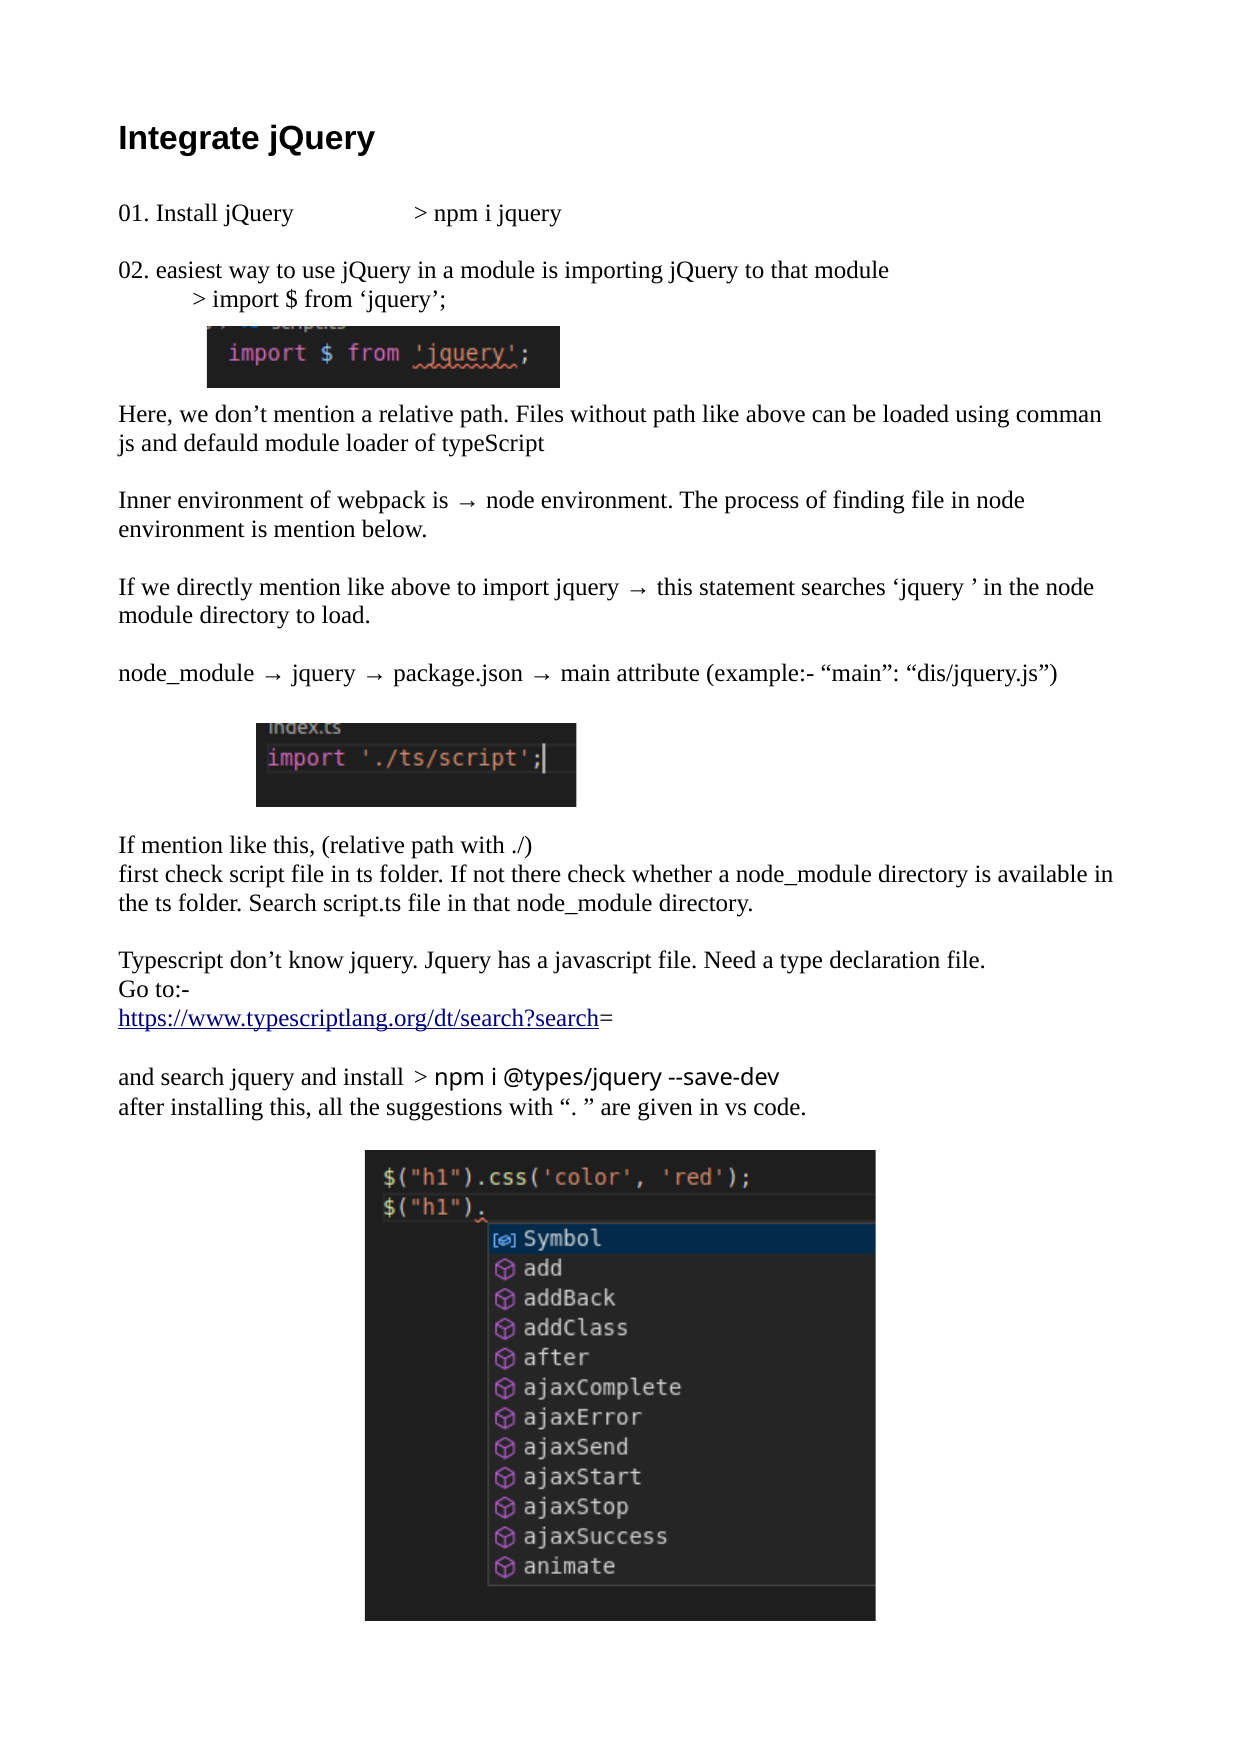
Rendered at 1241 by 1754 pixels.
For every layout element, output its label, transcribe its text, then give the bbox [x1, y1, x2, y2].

text Here, we don’t mention a relative path. Files without path like above can be loaded using comman js and defauld module loader of typeScript [118, 399, 1122, 457]
text after installing this, all the suggestions with “. ” are given in vs code. [118, 1092, 1122, 1121]
text Typescript don’t know jquery. Jquery has a javascript file. Need a type declaration file. [118, 946, 1122, 974]
text > import $ from ‘jquery’; [118, 284, 1122, 313]
text 01. Install jQuery > npm i jquery [118, 198, 1122, 227]
text 02. easiest way to use jQuery in a module is importing jQuery to that module [118, 256, 1122, 284]
picture [206, 326, 560, 388]
text and search jquery and install > npm i @types/jquery --save-dev [118, 1061, 1122, 1092]
text Inner environment of webpack is → node environment. The process of finding file in node environment is mention below. [118, 486, 1122, 543]
text node_module → jquery → package.json → main attribute (example:- “main”: “dis/jquery.js”) [118, 658, 1122, 687]
text https://www.typescriptlang.org/dt/search?search= [118, 1003, 1122, 1032]
subtitle Integrate jQuery [118, 118, 1122, 157]
picture [364, 1150, 876, 1621]
text Go to:- [118, 974, 1122, 1003]
text If mention like this, (relative path with ./) [118, 831, 1122, 859]
text first check script file in ts folder. If not there check whether a node_module directory is available in the ts folder. Search script.ts file in that node_module directory. [118, 859, 1122, 917]
text If we directly mention like above to import jquery → this statement searches ‘jquery ’ in the node module directory to load. [118, 572, 1122, 629]
picture [256, 723, 577, 807]
